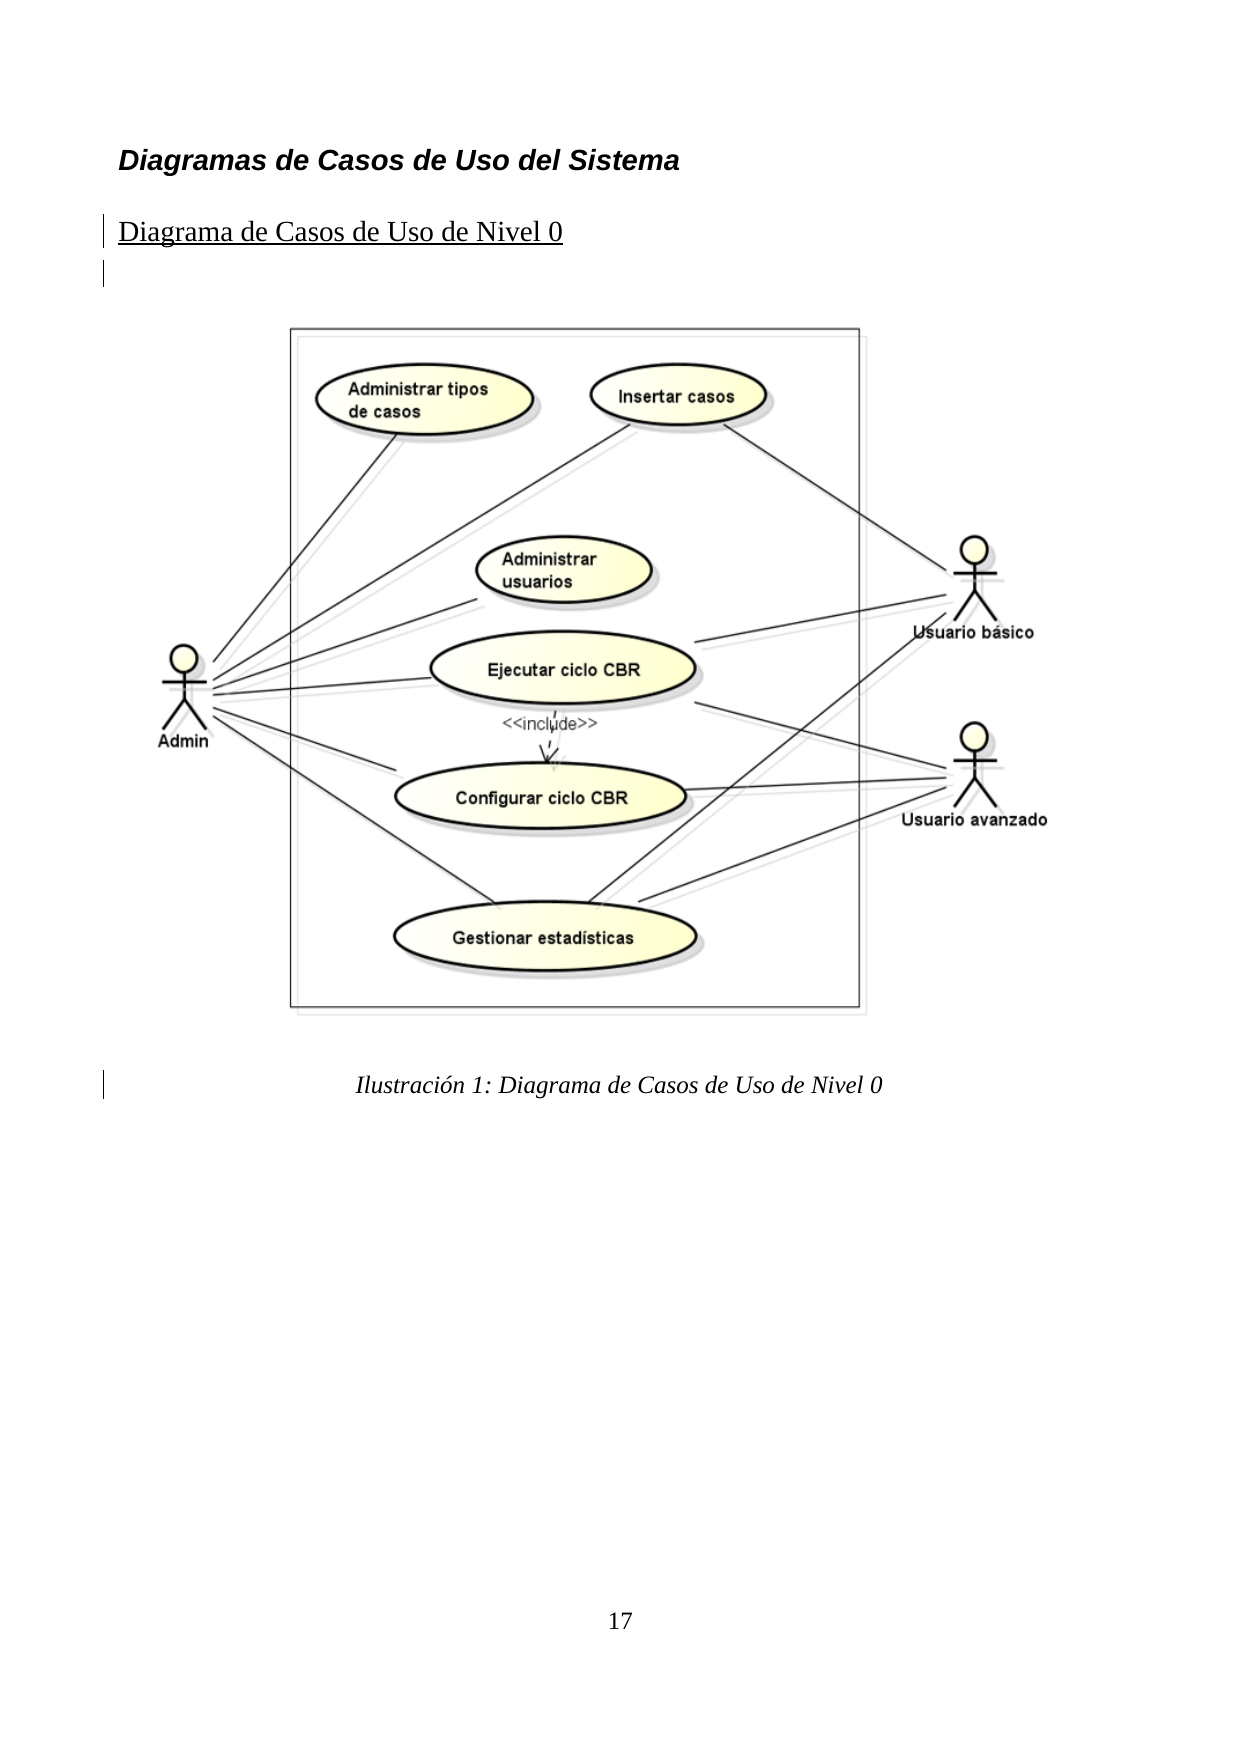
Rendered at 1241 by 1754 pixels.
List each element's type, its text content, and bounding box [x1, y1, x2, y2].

subtitle Diagramas de Casos de Uso del Sistema [118, 143, 1122, 177]
subtitle [118, 318, 1122, 1070]
picture [134, 318, 1106, 1017]
text Ilustración 1: Diagrama de Casos de Uso de Nivel 0 [118, 1070, 1122, 1099]
subtitle Diagrama de Casos de Uso de Nivel 0 [118, 214, 1122, 287]
